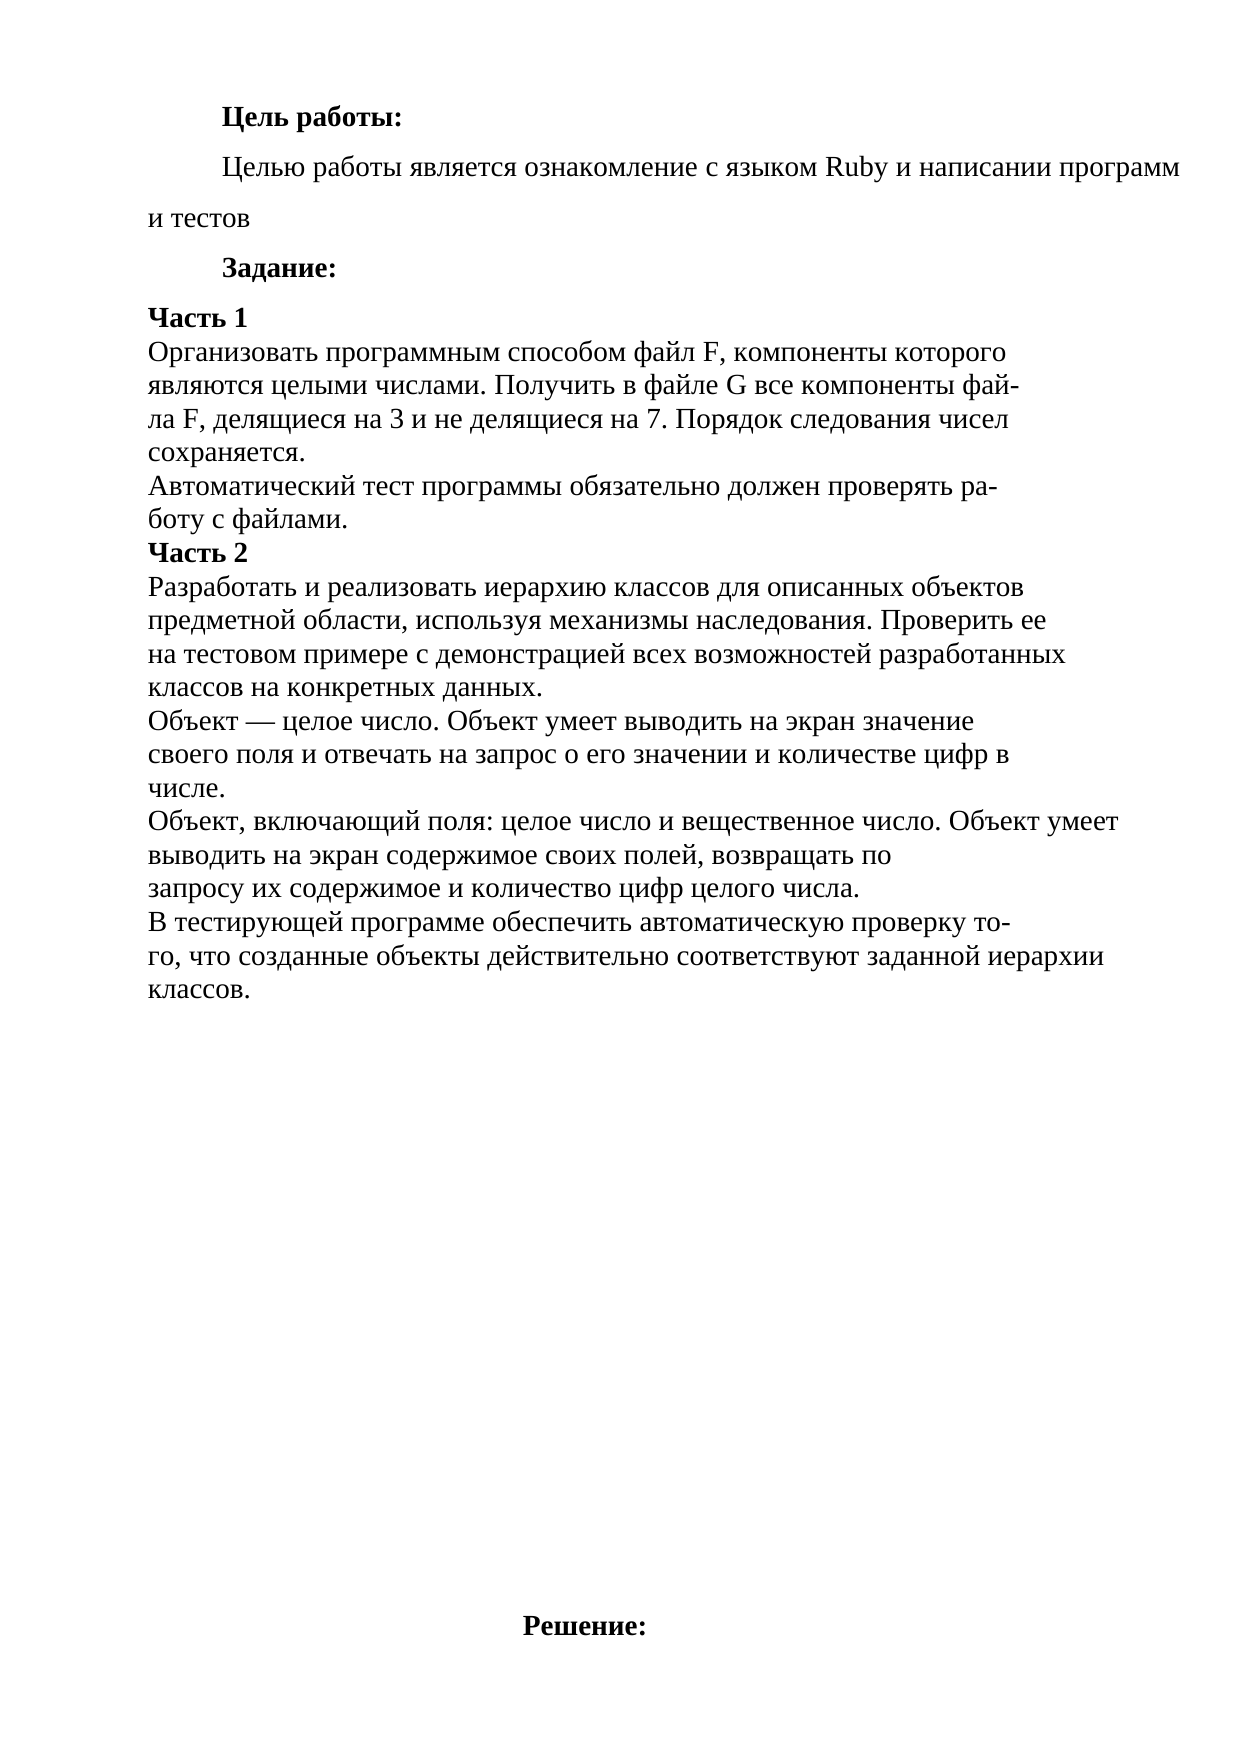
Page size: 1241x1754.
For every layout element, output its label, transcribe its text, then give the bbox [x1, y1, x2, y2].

text Часть 2 [148, 535, 1181, 569]
text боту с файлами. [148, 502, 1181, 535]
text Организовать программным способом файл F, компоненты которого [148, 334, 1181, 367]
text предметной области, используя механизмы наследования. Проверить ее [148, 602, 1181, 636]
text сохраняется. [148, 434, 1181, 468]
text Часть 1 [148, 300, 1181, 334]
text являются целыми числами. Получить в файле G все компоненты фай- [148, 367, 1181, 401]
text Разработать и реализовать иерархию классов для описанных объектов [148, 569, 1181, 602]
text Целью работы является ознакомление с языком Ruby и написании программ и тестов [148, 149, 1181, 233]
text классов на конкретных данных. [148, 669, 1181, 703]
text Решение: [223, 1608, 1181, 1642]
text Автоматический тест программы обязательно должен проверять ра- [148, 468, 1181, 502]
text Цель работы: [148, 99, 1181, 133]
text запросу их содержимое и количество цифр целого числа. [148, 871, 1181, 904]
text Объект, включающий поля: целое число и вещественное число. Объект умеет выводить на экран содержимое своих полей, возвращать по [148, 803, 1181, 871]
text на тестовом примере с демонстрацией всех возможностей разработанных [148, 636, 1181, 669]
text своего поля и отвечать на запрос о его значении и количестве цифр в [148, 736, 1181, 770]
text числе. [148, 770, 1181, 803]
text го, что созданные объекты действительно соответствуют заданной иерархии классов. [148, 938, 1181, 1005]
text В тестирующей программе обеспечить автоматическую проверку то- [148, 904, 1181, 938]
text Задание: [148, 250, 1181, 283]
text ла F, делящиеся на 3 и не делящиеся на 7. Порядок следования чисел [148, 401, 1181, 434]
text Объект — целое число. Объект умеет выводить на экран значение [148, 703, 1181, 736]
